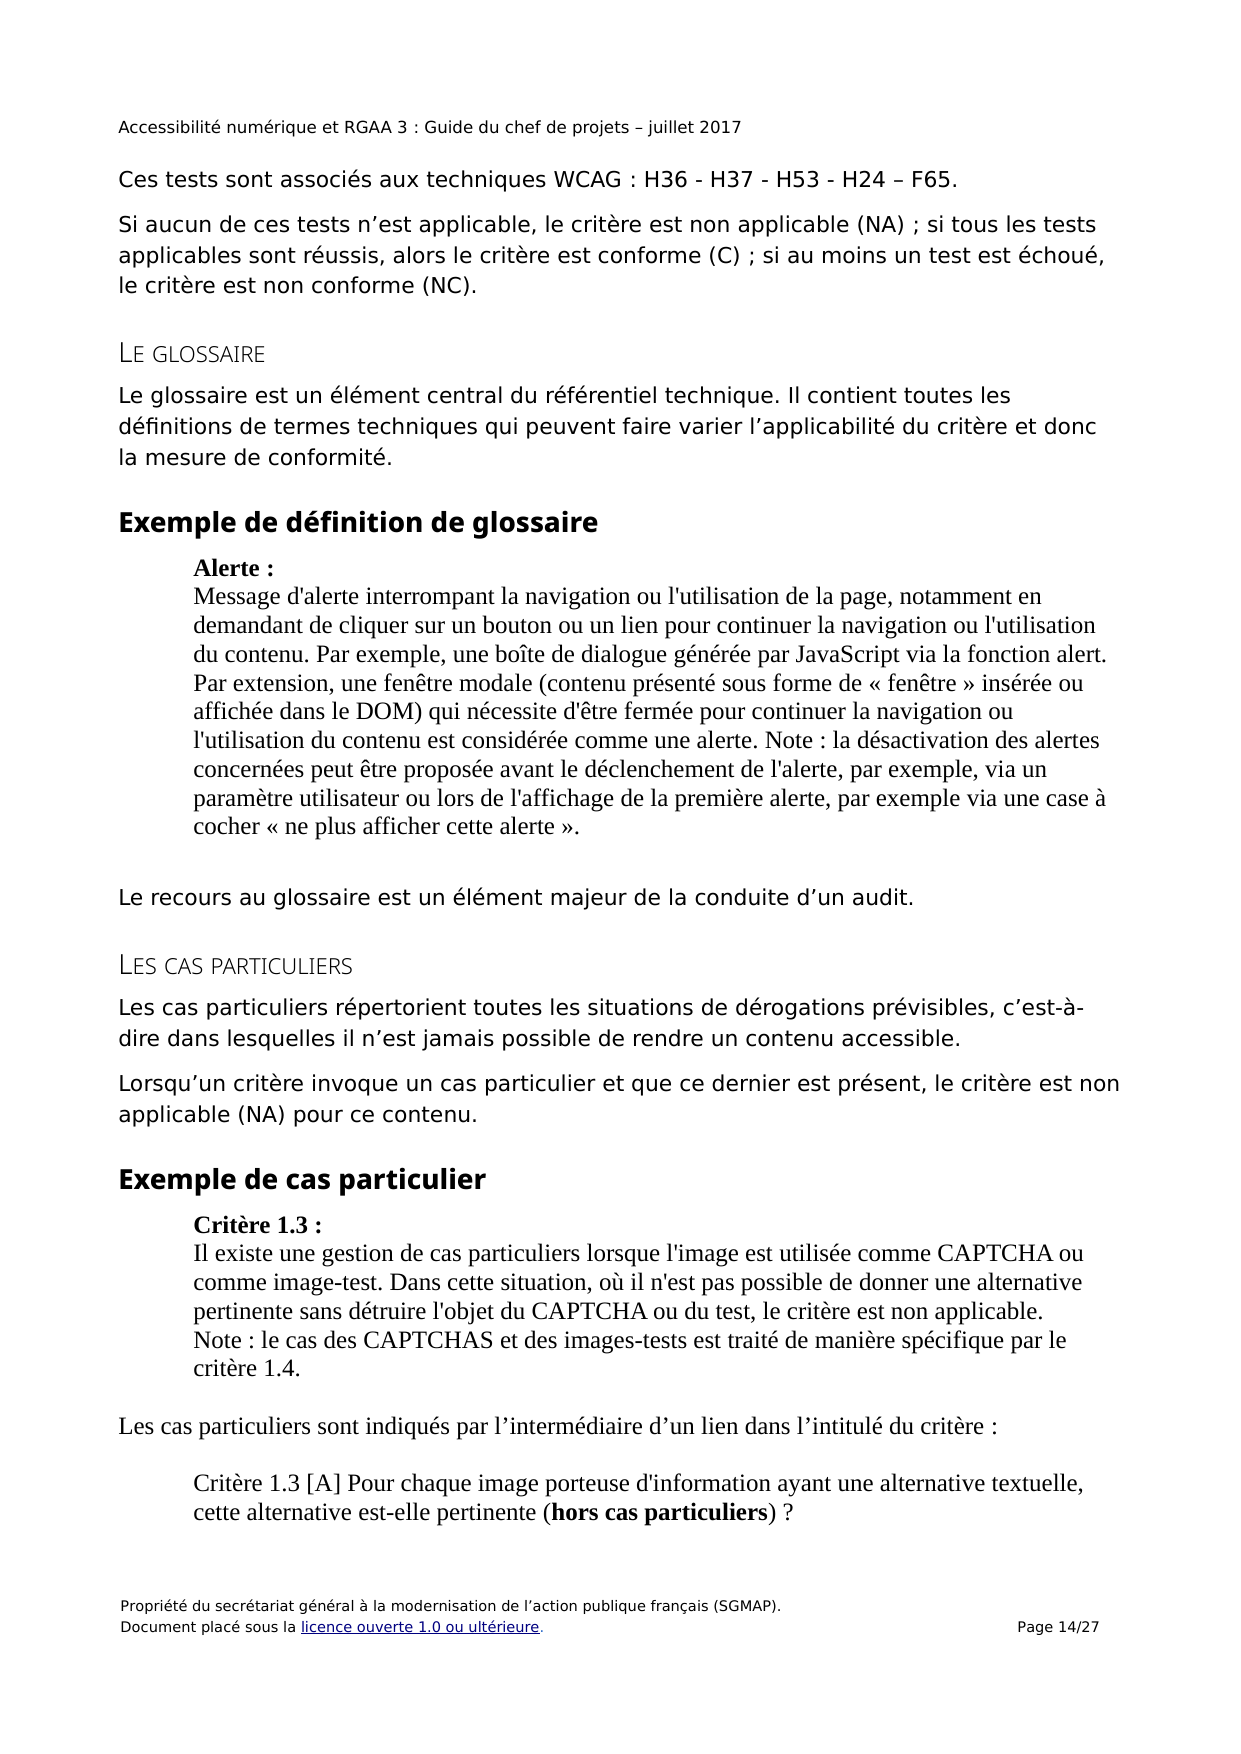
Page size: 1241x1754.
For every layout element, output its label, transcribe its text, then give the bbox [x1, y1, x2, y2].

subtitle Le glossaire [118, 333, 1122, 371]
text Critère 1.3 [A] Pour chaque image porteuse d'information ayant une alternative textuelle, cette alternative est-elle pertinente (hors cas particuliers) ? [193, 1468, 1122, 1526]
text Alerte : [193, 553, 1122, 581]
text Les cas particuliers sont indiqués par l’intermédiaire d’un lien dans l’intitulé du critère : [118, 1411, 1122, 1440]
text Les cas particuliers répertorient toutes les situations de dérogations prévisibles, c’est-à-dire dans lesquelles il n’est jamais possible de rendre un contenu accessible. [118, 995, 1122, 1051]
text Le glossaire est un élément central du référentiel technique. Il contient toutes les définitions de termes techniques qui peuvent faire varier l’applicabilité du critère et donc la mesure de conformité. [118, 383, 1122, 470]
text Il existe une gestion de cas particuliers lorsque l'image est utilisée comme CAPTCHA ou comme image-test. Dans cette situation, où il n'est pas possible de donner une alternative pertinente sans détruire l'objet du CAPTCHA ou du test, le critère est non applicable. [193, 1238, 1122, 1325]
subtitle Les cas particuliers [118, 945, 1122, 983]
text Critère 1.3 : [193, 1210, 1122, 1238]
text Lorsqu’un critère invoque un cas particulier et que ce dernier est présent, le critère est non applicable (NA) pour ce contenu. [118, 1071, 1122, 1127]
text Si aucun de ces tests n’est applicable, le critère est non applicable (NA) ; si tous les tests applicables sont réussis, alors le critère est conforme (C) ; si au moins un test est échoué, le critère est non conforme (NC). [118, 212, 1122, 299]
text Message d'alerte interrompant la navigation ou l'utilisation de la page, notamment en demandant de cliquer sur un bouton ou un lien pour continuer la navigation ou l'utilisation du contenu. Par exemple, une boîte de dialogue générée par JavaScript via la fonction alert. Par extension, une fenêtre modale (contenu présenté sous forme de « fenêtre » insérée ou affichée dans le DOM) qui nécessite d'être fermée pour continuer la navigation ou l'utilisation du contenu est considérée comme une alerte. Note : la désactivation des alertes concernées peut être proposée avant le déclenchement de l'alerte, par exemple, via un paramètre utilisateur ou lors de l'affichage de la première alerte, par exemple via une case à cocher « ne plus afficher cette alerte ». [193, 581, 1122, 840]
text Ces tests sont associés aux techniques WCAG : H36 - H37 - H53 - H24 – F65. [118, 167, 1122, 192]
text Note : le cas des CAPTCHAS et des images-tests est traité de manière spécifique par le critère 1.4. [193, 1325, 1122, 1382]
subtitle Exemple de cas particulier [118, 1159, 1122, 1197]
text Le recours au glossaire est un élément majeur de la conduite d’un audit. [118, 885, 1122, 911]
subtitle Exemple de définition de glossaire [118, 502, 1122, 540]
